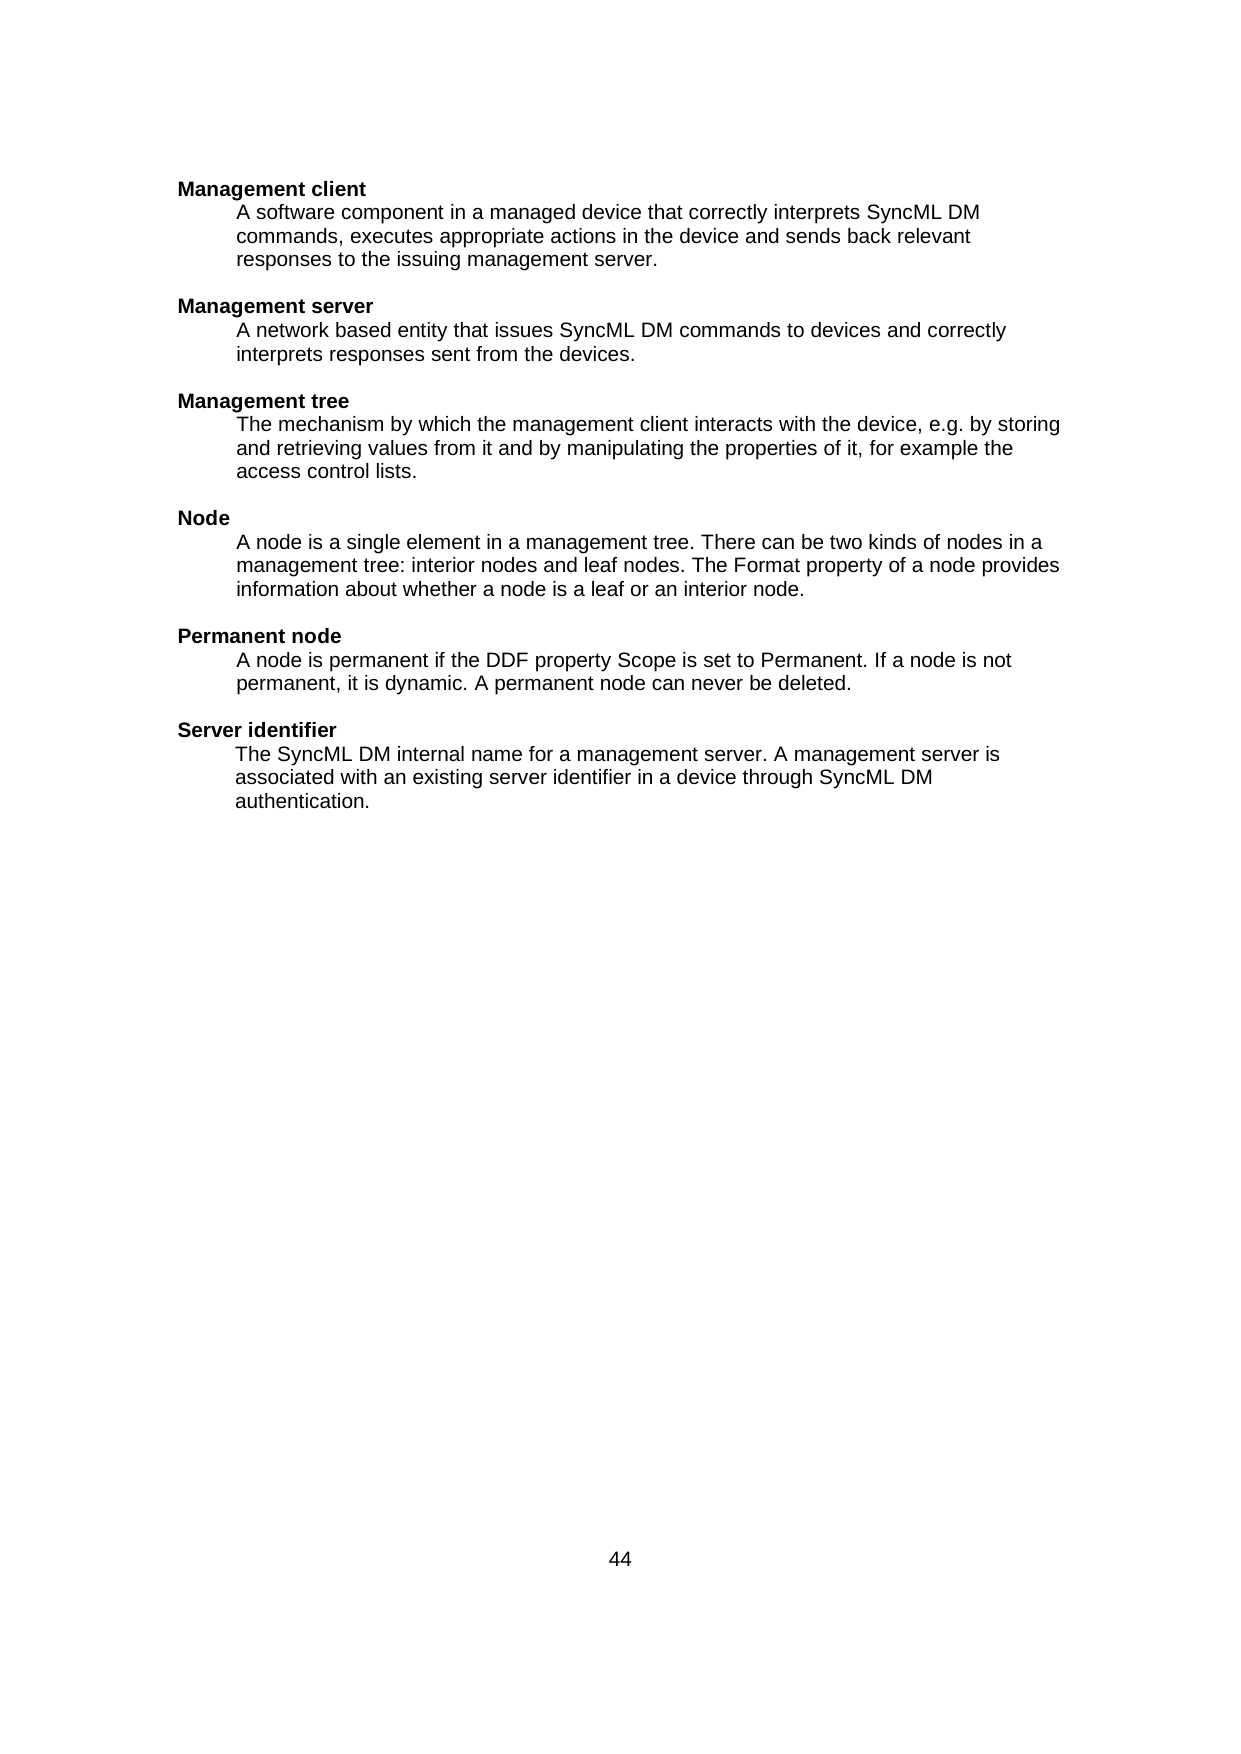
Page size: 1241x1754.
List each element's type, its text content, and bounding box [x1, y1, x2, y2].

text A network based entity that issues SyncML DM commands to devices and correctly interprets responses sent from the devices. [236, 318, 1063, 366]
text Server identifier [177, 719, 1063, 742]
text A node is a single element in a management tree. There can be two kinds of nodes in a management tree: interior nodes and leaf nodes. The Format property of a node provides information about whether a node is a leaf or an interior node. [236, 530, 1063, 601]
text The mechanism by which the management client interacts with the device, e.g. by storing and retrieving values from it and by manipulating the properties of it, for example the access control lists. [236, 413, 1063, 483]
text The SyncML DM internal name for a management server. A management server is associated with an existing server identifier in a device through SyncML DM authentication. [235, 742, 1063, 813]
text A node is permanent if the DDF property Scope is set to Permanent. If a node is not permanent, it is dynamic. A permanent node can never be deleted. [236, 648, 1063, 695]
text Node [177, 507, 1063, 530]
text Permanent node [177, 624, 1063, 648]
text Management server [177, 295, 1063, 318]
text Management tree [177, 389, 1063, 413]
text A software component in a managed device that correctly interprets SyncML DM commands, executes appropriate actions in the device and sends back relevant responses to the issuing management server. [236, 201, 1063, 271]
text Management client [177, 177, 1063, 201]
